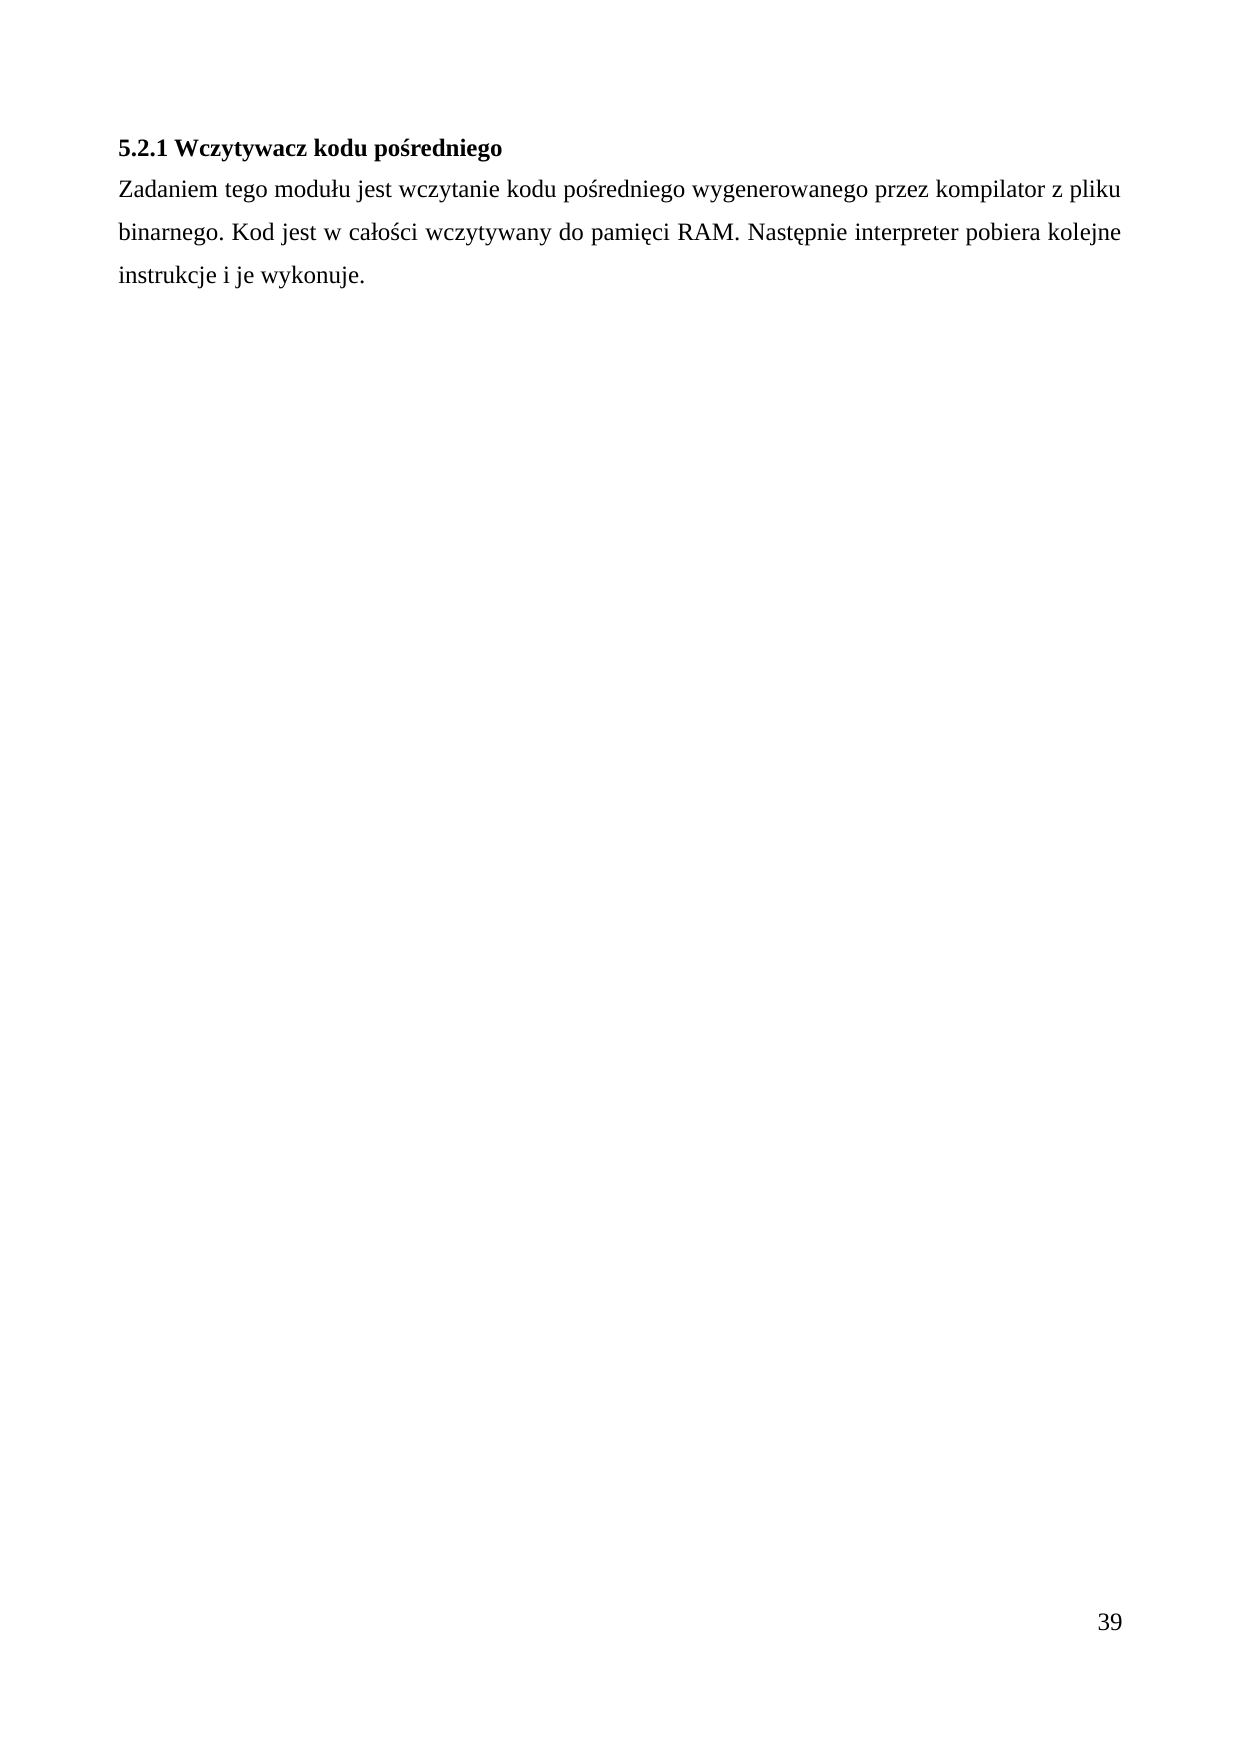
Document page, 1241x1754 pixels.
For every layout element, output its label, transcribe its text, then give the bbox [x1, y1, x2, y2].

text Zadaniem tego modułu jest wczytanie kodu pośredniego wygenerowanego przez kompilator z pliku binarnego. Kod jest w całości wczytywany do pamięci RAM. Następnie interpreter pobiera kolejne instrukcje i je wykonuje. [118, 174, 1122, 289]
subtitle 5.2.1 Wczytywacz kodu pośredniego [118, 133, 1122, 161]
